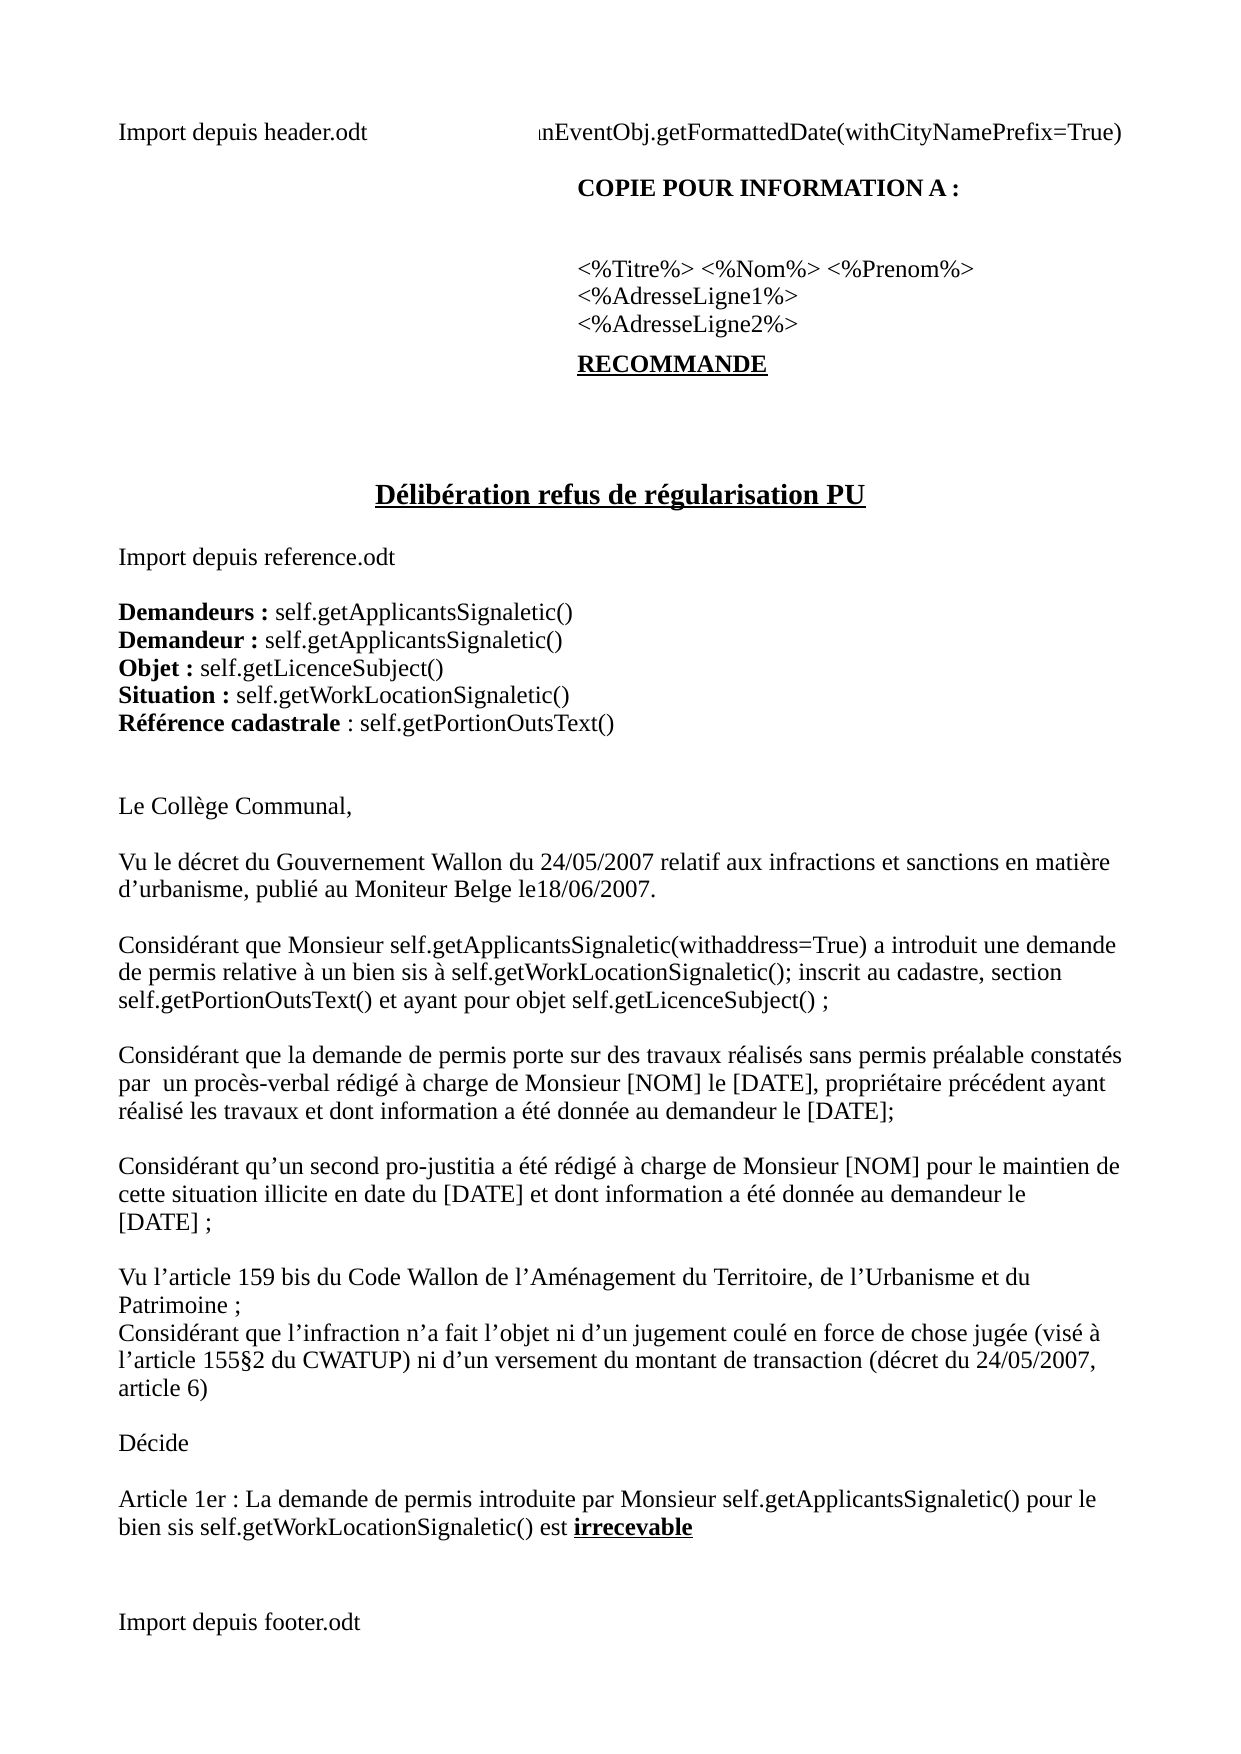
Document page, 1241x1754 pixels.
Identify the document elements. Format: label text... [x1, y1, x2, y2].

text Référence cadastrale : self.getPortionOutsText() [118, 709, 1122, 737]
text Demandeurs : self.getApplicantsSignaletic() [118, 598, 1122, 626]
text <%Titre%> <%Nom%> <%Prenom%> <%AdresseLigne1%> <%AdresseLigne2%> [577, 255, 1061, 338]
text Import depuis reference.odt [118, 543, 1122, 571]
text urbanEventObj.getFormattedDate(withCityNamePrefix=True) [118, 118, 1122, 427]
text Considérant qu’un second pro-justitia a été rédigé à charge de Monsieur [NOM] pour le maintien de cette situation illicite en date du [DATE] et dont information a été donnée au demandeur le [DATE] ; [118, 1152, 1122, 1236]
text Décide [118, 1429, 1122, 1457]
text Demandeur : self.getApplicantsSignaletic() [118, 626, 1122, 654]
text Considérant que la demande de permis porte sur des travaux réalisés sans permis préalable constatés par un procès-verbal rédigé à charge de Monsieur [NOM] le [DATE], propriétaire précédent ayant réalisé les travaux et dont information a été donnée au demandeur le [DATE]; [118, 1042, 1122, 1125]
text Considérant que Monsieur self.getApplicantsSignaletic(withaddress=True) a introduit une demande de permis relative à un bien sis à self.getWorkLocationSignaletic(); inscrit au cadastre, section self.getPortionOutsText() et ayant pour objet self.getLicenceSubject() ; [118, 931, 1122, 1014]
text Import depuis header.odt [118, 118, 539, 146]
text RECOMMANDE [577, 350, 1061, 378]
text Situation : self.getWorkLocationSignaletic() [118, 681, 1122, 709]
text COPIE POUR INFORMATION A : [577, 174, 1061, 202]
text Vu l’article 159 bis du Code Wallon de l’Aménagement du Territoire, de l’Urbanisme et du Patrimoine ; [118, 1263, 1122, 1319]
text Objet : self.getLicenceSubject() [118, 654, 1122, 681]
title Délibération refus de régularisation PU [118, 478, 1122, 511]
text Vu le décret du Gouvernement Wallon du 24/05/2007 relatif aux infractions et sanctions en matière d’urbanisme, publié au Moniteur Belge le18/06/2007. [118, 848, 1122, 903]
text Le Collège Communal, [118, 792, 1122, 820]
text Article 1er : La demande de permis introduite par Monsieur self.getApplicantsSignaletic() pour le bien sis self.getWorkLocationSignaletic() est irrecevable [118, 1485, 1122, 1540]
text Considérant que l’infraction n’a fait l’objet ni d’un jugement coulé en force de chose jugée (visé à l’article 155§2 du CWATUP) ni d’un versement du montant de transaction (décret du 24/05/2007, article 6) [118, 1319, 1122, 1402]
